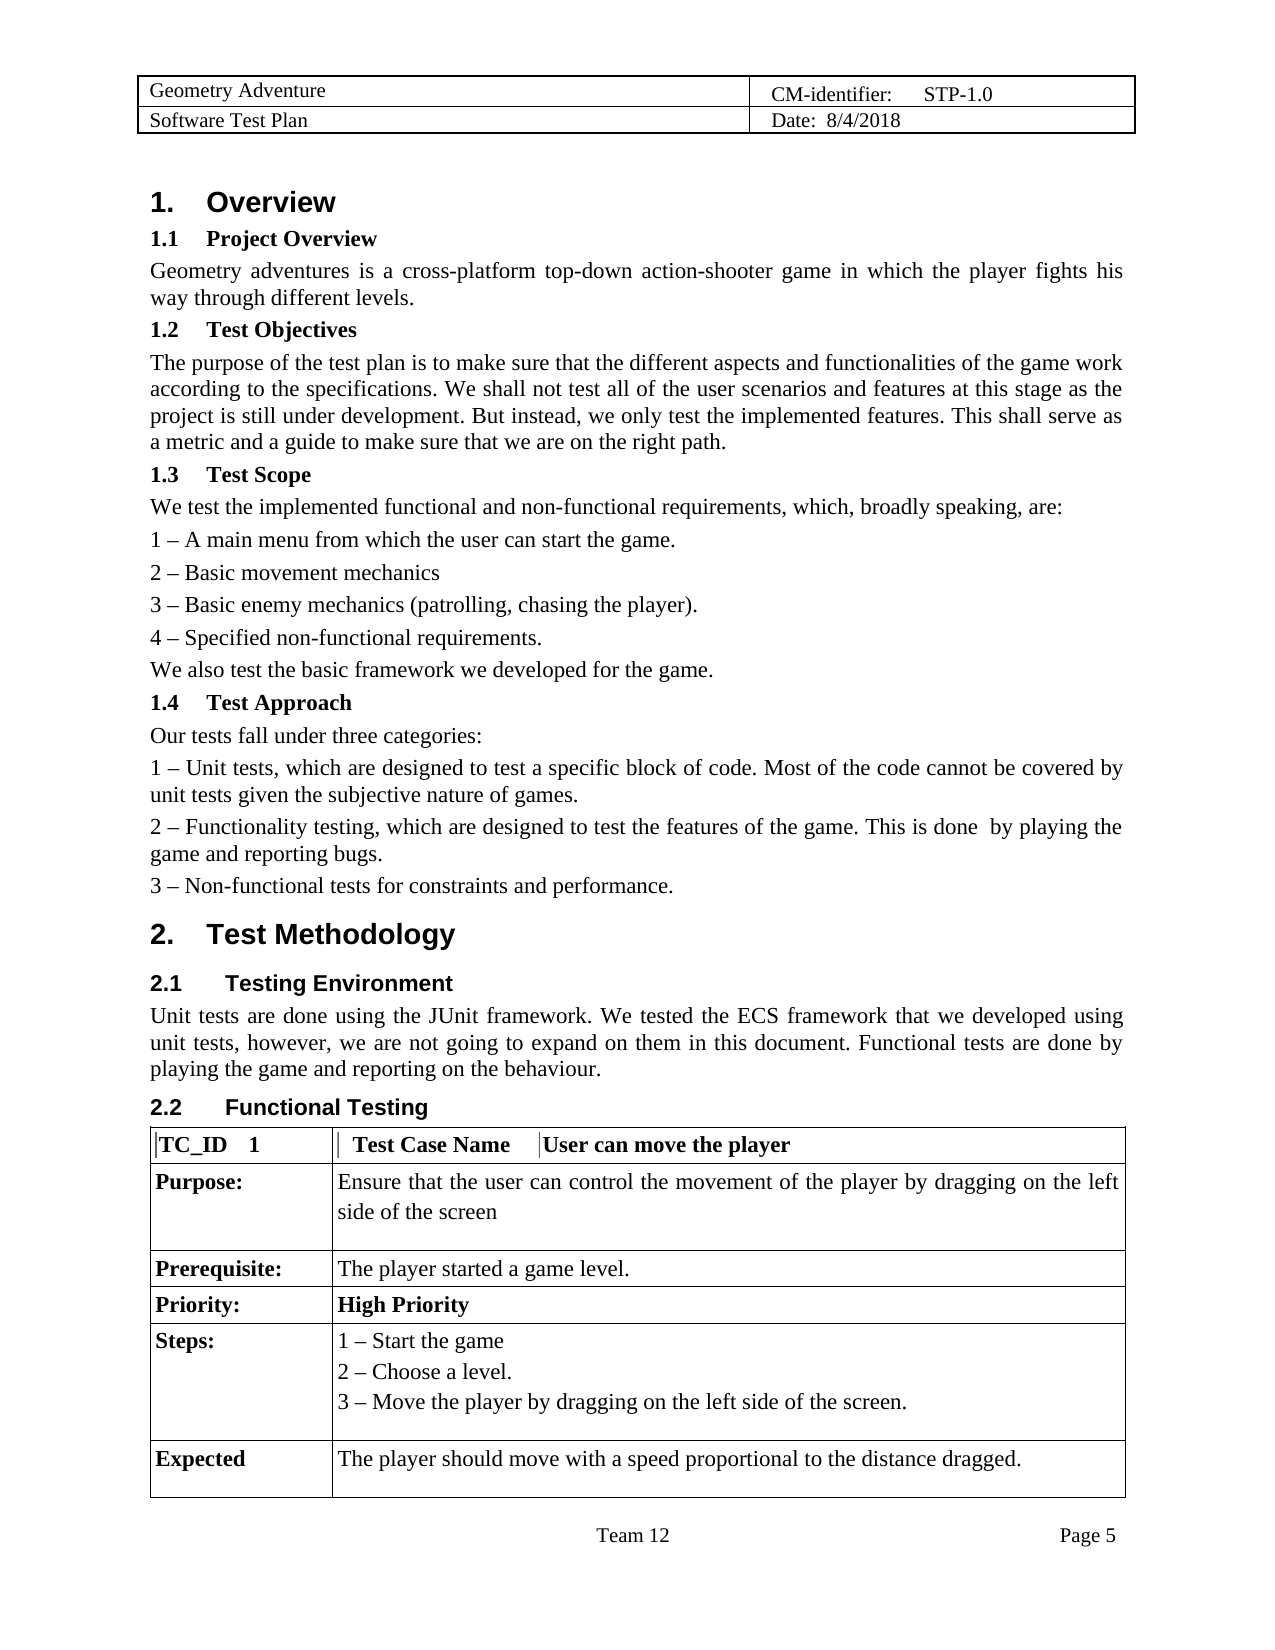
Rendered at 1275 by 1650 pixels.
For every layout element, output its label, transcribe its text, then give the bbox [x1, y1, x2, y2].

text 3 – Basic enemy mechanics (patrolling, chasing the player). [150, 591, 1125, 618]
table_cell Purpose: [151, 1164, 332, 1250]
table_cell The player started a game level. [333, 1251, 1125, 1286]
text We test the implemented functional and non-functional requirements, which, broadly speaking, are: [150, 493, 1125, 520]
text Our tests fall under three categories: [150, 722, 1125, 748]
table_header TC_ID [151, 1128, 244, 1163]
table_header User can move the player [534, 1128, 1125, 1163]
text 1.2 Test Objectives [150, 317, 1125, 343]
text 4 – Specified non-functional requirements. [150, 624, 1125, 650]
text 1.1 Project Overview [150, 225, 1125, 251]
table_cell Prerequisite: [151, 1251, 332, 1286]
text 1 – A main menu from which the user can start the game. [150, 526, 1125, 552]
text We also test the basic framework we developed for the game. [150, 656, 1125, 683]
table_header 1 [244, 1128, 332, 1163]
table_cell The player should move with a speed proportional to the distance dragged. [333, 1441, 1125, 1497]
table_cell Ensure that the user can control the movement of the player by dragging on the left side of the screen [333, 1164, 1125, 1250]
table_cell Priority: [151, 1287, 332, 1322]
subtitle Overview [150, 185, 1125, 219]
text 1.3 Test Scope [150, 461, 1125, 487]
text 1 – Unit tests, which are designed to test a specific block of code. Most of the code cannot be covered by unit tests given the subjective nature of games. [150, 754, 1125, 807]
table_cell High Priority [333, 1287, 1125, 1322]
text 1.4 Test Approach [150, 689, 1125, 715]
text Unit tests are done using the JUnit framework. We tested the ECS framework that we developed using unit tests, however, we are not going to expand on them in this document. Functional tests are done by playing the game and reporting on the behaviour. [150, 1002, 1125, 1081]
subtitle Testing Environment [150, 969, 1125, 996]
table_cell Expected [151, 1441, 332, 1497]
text 2 – Basic movement mechanics [150, 559, 1125, 585]
table_cell Steps: [151, 1324, 332, 1440]
text Geometry adventures is a cross-platform top-down action-shooter game in which the player fights his way through different levels. [150, 258, 1125, 310]
text The purpose of the test plan is to make sure that the different aspects and functionalities of the game work according to the specifications. We shall not test all of the user scenarios and features at this stage as the project is still under development. But instead, we only test the implemented features. This shall serve as a metric and a guide to make sure that we are on the right path. [150, 349, 1125, 454]
text 2 – Functionality testing, which are designed to test the features of the game. This is done by playing the game and reporting bugs. [150, 813, 1125, 866]
table_header Test Case Name [333, 1128, 534, 1163]
table_cell 1 – Start the game 2 – Choose a level. 3 – Move the player by dragging on the left side of the screen. [333, 1324, 1125, 1440]
subtitle Test Methodology [150, 917, 1125, 951]
subtitle Functional Testing [150, 1094, 1125, 1120]
text 3 – Non-functional tests for constraints and performance. [150, 872, 1125, 898]
